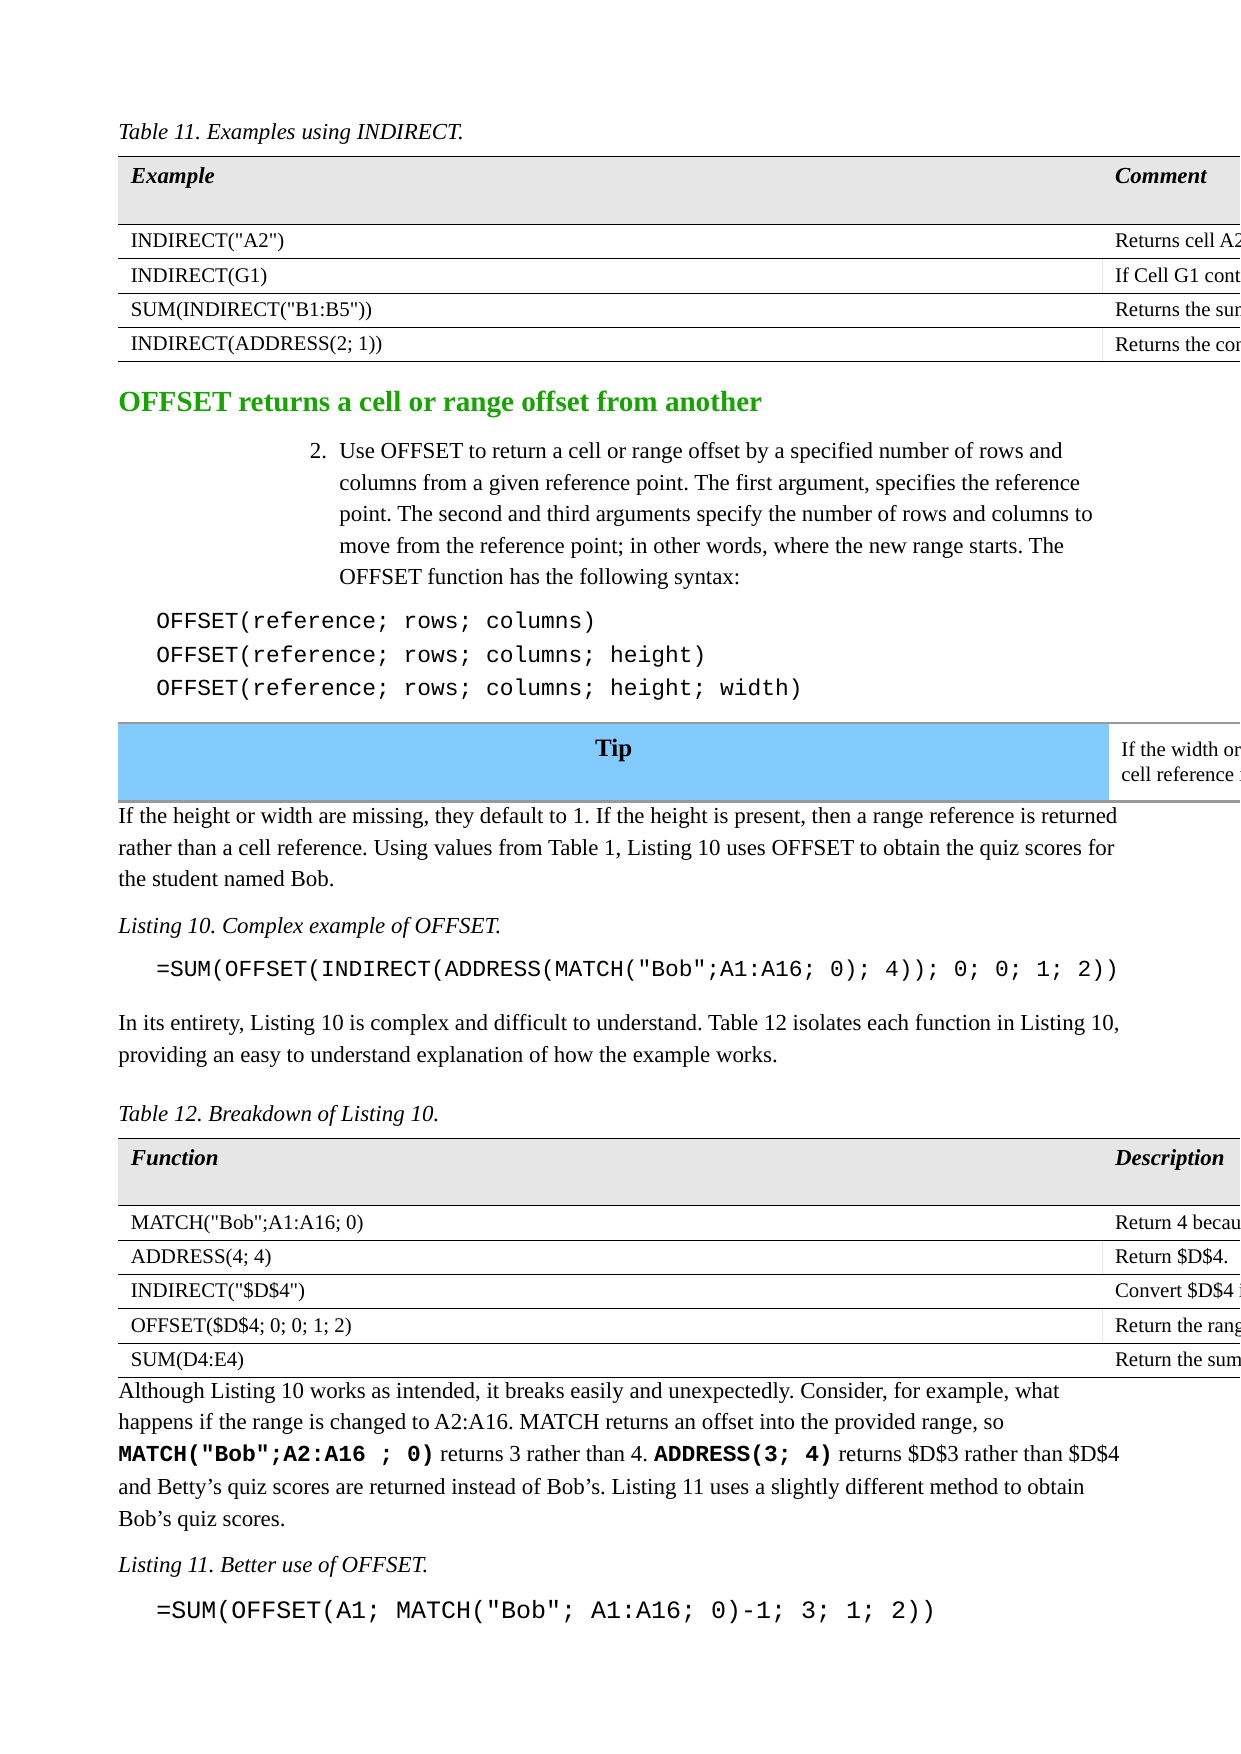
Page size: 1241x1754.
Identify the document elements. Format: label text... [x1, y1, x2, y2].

table_cell Return the range D4:E4. [1103, 1309, 1240, 1342]
table_cell INDIRECT("$D$4") [118, 1275, 1102, 1308]
table_header Tip [118, 724, 1109, 800]
table_cell Return 4 because Bob is the fourth entry in column A. [1103, 1206, 1240, 1240]
table_header If the width or height is included, the OFFSET function returns a range. If both the width and height are missing, a cell reference is returned. [1109, 724, 1240, 800]
table_header Description [1103, 1139, 1240, 1205]
list Use OFFSET to return a cell or range offset by a specified number of rows and columns from a given reference point. The first argument, specifies the reference point. The second and third arguments specify the number of rows and columns to move from the reference point; in other words, where the new range starts. The OFFSET function has the following syntax: [309, 437, 1122, 590]
text Table 12. Breakdown of Listing 10. [118, 1099, 1122, 1126]
table_cell Convert $D$4 into a reference to the cell D4. [1103, 1275, 1240, 1308]
text OFFSET returns a cell or range offset from another [118, 384, 1122, 418]
table_cell If Cell G1 contains the text A2, then this returns Bob. [1103, 259, 1240, 293]
table_cell ADDRESS(4; 4) [118, 1241, 1102, 1274]
text Although Listing 10 works as intended, it breaks easily and unexpectedly. Consider, for example, what happens if the range is changed to A2:A16. MATCH returns an offset into the provided range, so MATCH("Bob";A2:A16 ; 0) returns 3 rather than 4. ADDRESS(3; 4) returns $D$3 rather than $D$4 and Betty’s quiz scores are returned instead of Bob’s. Listing 11 uses a slightly different method to obtain Bob’s quiz scores. [118, 1378, 1122, 1531]
table_header Function [118, 1139, 1102, 1205]
table_cell Return $D$4. [1103, 1241, 1240, 1274]
table_cell MATCH("Bob";A1:A16; 0) [118, 1206, 1102, 1240]
text =SUM(OFFSET(A1; MATCH("Bob"; A1:A16; 0)-1; 3; 1; 2)) [156, 1597, 1092, 1626]
table_header Example [118, 157, 1102, 224]
text Table 11. Examples using INDIRECT. [118, 118, 1122, 144]
text OFFSET(reference; rows; columns) [156, 609, 1092, 636]
text Listing 10. Complex example of OFFSET. [118, 912, 1122, 938]
table_cell INDIRECT(G1) [118, 259, 1102, 293]
table_cell SUM(D4:E4) [118, 1344, 1102, 1377]
table_cell INDIRECT("A2") [118, 225, 1102, 258]
text =SUM(OFFSET(INDIRECT(ADDRESS(MATCH("Bob";A1:A16; 0); 4)); 0; 0; 1; 2)) [156, 958, 1122, 984]
text OFFSET(reference; rows; columns; height) [156, 643, 1092, 669]
text If the height or width are missing, they default to 1. If the height is present, then a range reference is returned rather than a cell reference. Using values from Table 1, Listing 10 uses OFFSET to obtain the quiz scores for the student named Bob. [118, 803, 1122, 892]
table_cell Returns cell A2, which contains Bob. [1103, 225, 1240, 258]
text In its entirety, Listing 10 is complex and difficult to understand. Table 12 isolates each function in Listing 10, providing an easy to understand explanation of how the example works. [118, 1009, 1122, 1067]
table_cell Return the sum of Bob’s quiz scores. [1103, 1344, 1240, 1377]
table_cell Returns the sum of the range B1:B5, which is 194. [1103, 294, 1240, 327]
table_cell Returns the contents of cell $A$2, which is Bob. [1103, 328, 1240, 361]
table_cell INDIRECT(ADDRESS(2; 1)) [118, 328, 1102, 361]
table_cell SUM(INDIRECT("B1:B5")) [118, 294, 1102, 327]
table_cell OFFSET($D$4; 0; 0; 1; 2) [118, 1309, 1102, 1342]
text OFFSET(reference; rows; columns; height; width) [156, 676, 1092, 702]
text Listing 11. Better use of OFFSET. [118, 1551, 1122, 1577]
table_header Comment [1103, 157, 1240, 224]
